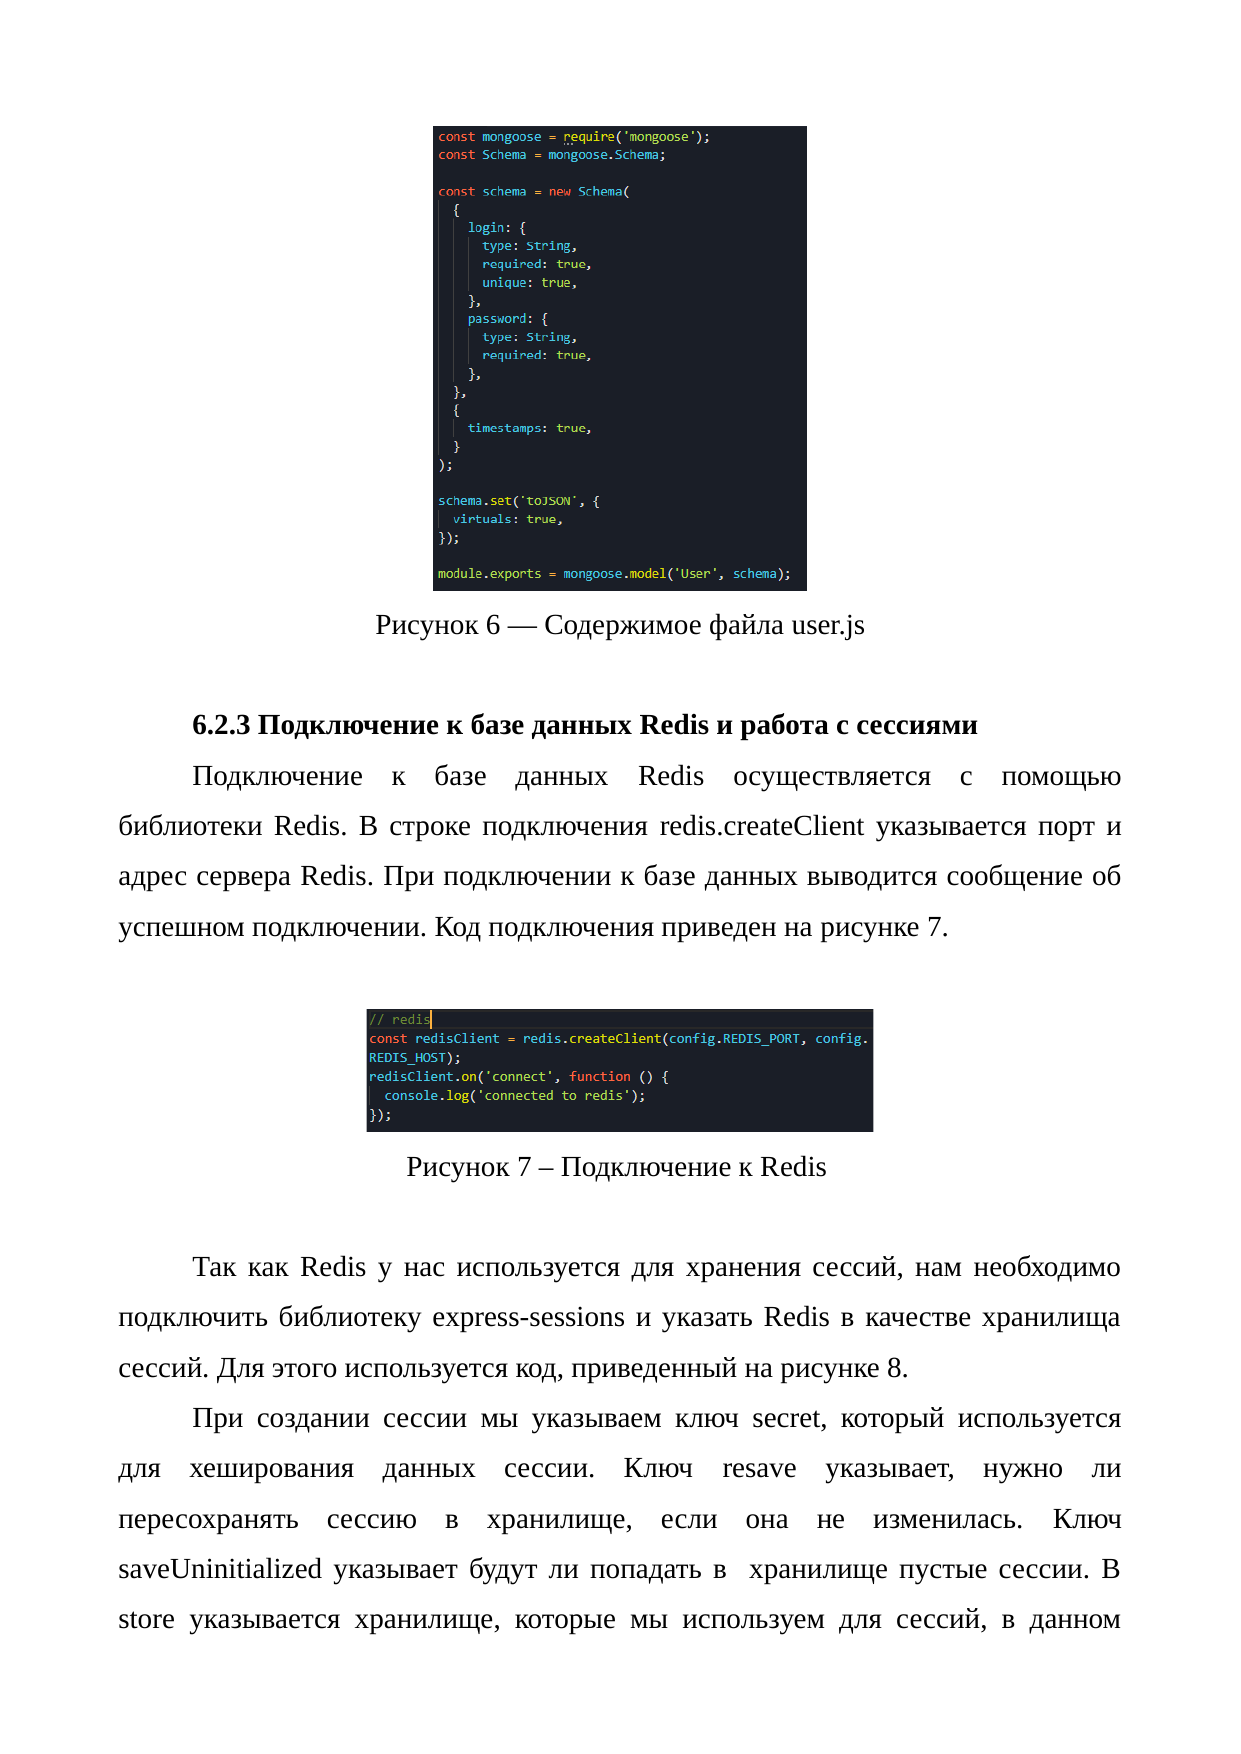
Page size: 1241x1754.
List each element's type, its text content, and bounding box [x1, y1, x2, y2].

subtitle 6.2.3 Подключение к базе данных Redis и работа с сессиями [118, 707, 1122, 741]
text При создании сессии мы указываем ключ secret, который используется для хеширования данных сессии. Ключ resave указывает, нужно ли пересохранять сессию в хранилище, если она не изменилась. Ключ saveUninitialized указывает будут ли попадать в хранилище пустые сессии. В store указывается хранилище, которые мы используем для сессий, в данном [118, 1400, 1122, 1635]
text Рисунок 7 – Подключение к Redis [118, 1009, 1122, 1182]
text Рисунок 6 — Содержимое файла user.js [118, 118, 1122, 640]
text Так как Redis у нас используется для хранения сессий, нам необходимо подключить библиотеку express-sessions и указать Redis в качестве хранилища сессий. Для этого используется код, приведенный на рисунке 8. [118, 1249, 1122, 1383]
text Подключение к базе данных Redis осуществляется с помощью библиотеки Redis. В строке подключения redis.createClient указывается порт и адрес сервера Redis. При подключении к базе данных выводится сообщение об успешном подключении. Код подключения приведен на рисунке 7. [118, 758, 1122, 942]
picture [366, 1009, 874, 1132]
picture [433, 126, 807, 591]
